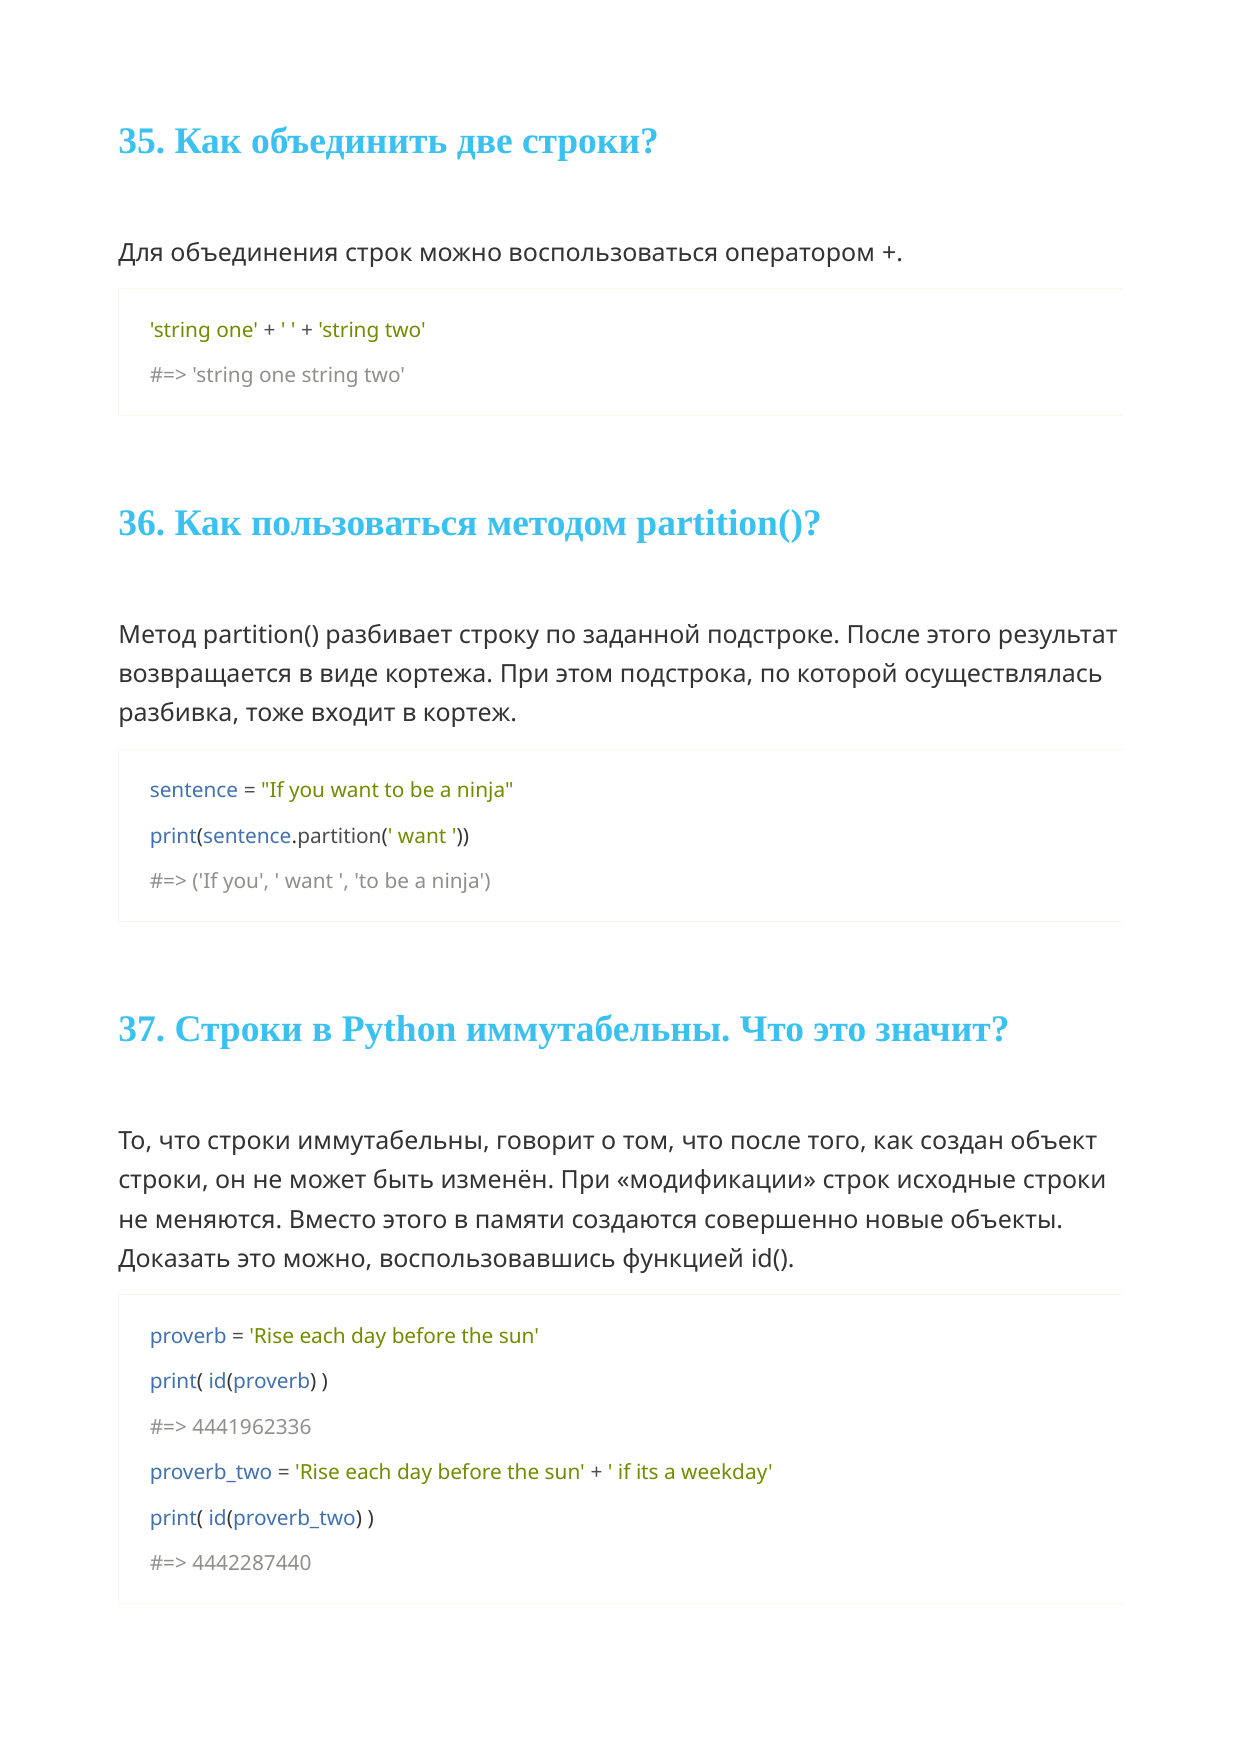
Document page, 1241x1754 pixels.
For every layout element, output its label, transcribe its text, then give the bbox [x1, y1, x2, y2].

text proverb = 'Rise each day before the sun' [119, 1295, 1122, 1340]
text print( id(proverb) ) [119, 1340, 1122, 1385]
subtitle 35. Как объединить две строки? [118, 118, 1122, 161]
subtitle 37. Строки в Python иммутабельны. Что это значит? [118, 1007, 1122, 1050]
text sentence = "If you want to be a ninja" [119, 750, 1122, 794]
text То, что строки иммутабельны, говорит о том, что после того, как создан объект строки, он не может быть изменён. При «модификации» строк исходные строки не меняются. Вместо этого в памяти создаются совершенно новые объекты. Доказать это можно, воспользовавшись функцией id(). [118, 1089, 1122, 1274]
subtitle 36. Как пользоваться методом partition()? [118, 501, 1122, 544]
text #=> 4441962336 [119, 1385, 1122, 1431]
text 'string one' + ' ' + 'string two' [119, 289, 1122, 333]
text print(sentence.partition(' want ')) [119, 794, 1122, 840]
text #=> 'string one string two' [119, 333, 1122, 415]
text print( id(proverb_two) ) [119, 1476, 1122, 1521]
text #=> ('If you', ' want ', 'to be a ninja') [119, 840, 1122, 921]
text #=> 4442287440 [119, 1521, 1122, 1603]
text proverb_two = 'Rise each day before the sun' + ' if its a weekday' [119, 1431, 1122, 1476]
text Для объединения строк можно воспользоваться оператором +. [118, 200, 1122, 268]
text Метод partition() разбивает строку по заданной подстроке. После этого результат возвращается в виде кортежа. При этом подстрока, по которой осуществлялась разбивка, тоже входит в кортеж. [118, 583, 1122, 729]
